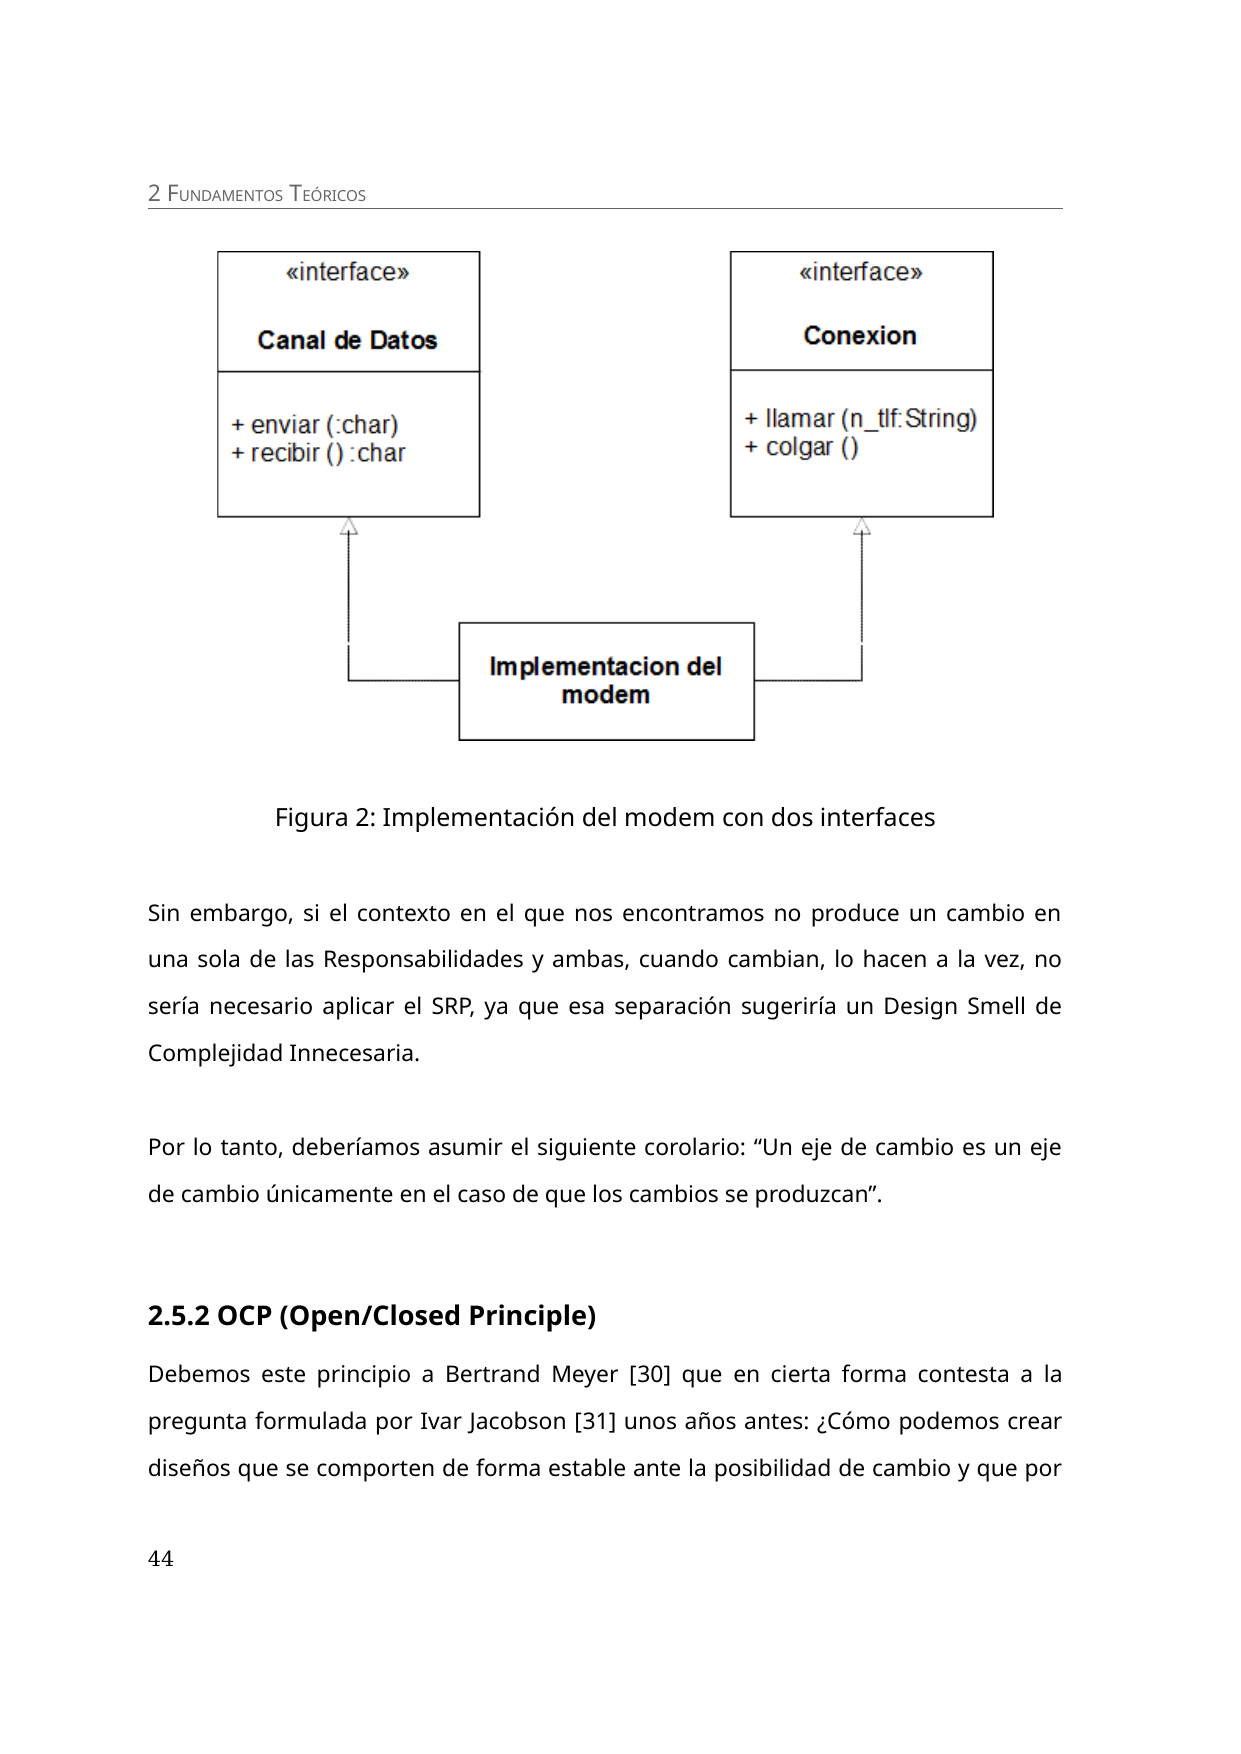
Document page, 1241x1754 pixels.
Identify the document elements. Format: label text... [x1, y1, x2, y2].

picture [217, 251, 994, 741]
text Figura 2: Implementación del modem con dos interfaces [217, 800, 994, 834]
text Sin embargo, si el contexto en el que nos encontramos no produce un cambio en una sola de las Responsabilidades y ambas, cuando cambian, lo hacen a la vez, no sería necesario aplicar el SRP, ya que esa separación sugeriría un Design Smell de Complejidad Innecesaria. [148, 897, 1063, 1068]
text Por lo tanto, deberíamos asumir el siguiente corolario: “Un eje de cambio es un eje de cambio únicamente en el caso de que los cambios se produzcan”. [148, 1131, 1063, 1209]
text Debemos este principio a Bertrand Meyer [30] que en cierta forma contesta a la pregunta formulada por Ivar Jacobson [31] unos años antes: ¿Cómo podemos crear diseños que se comporten de forma estable ante la posibilidad de cambio y que por [148, 1358, 1063, 1483]
subtitle OCP (Open/Closed Principle) [148, 1296, 1063, 1333]
